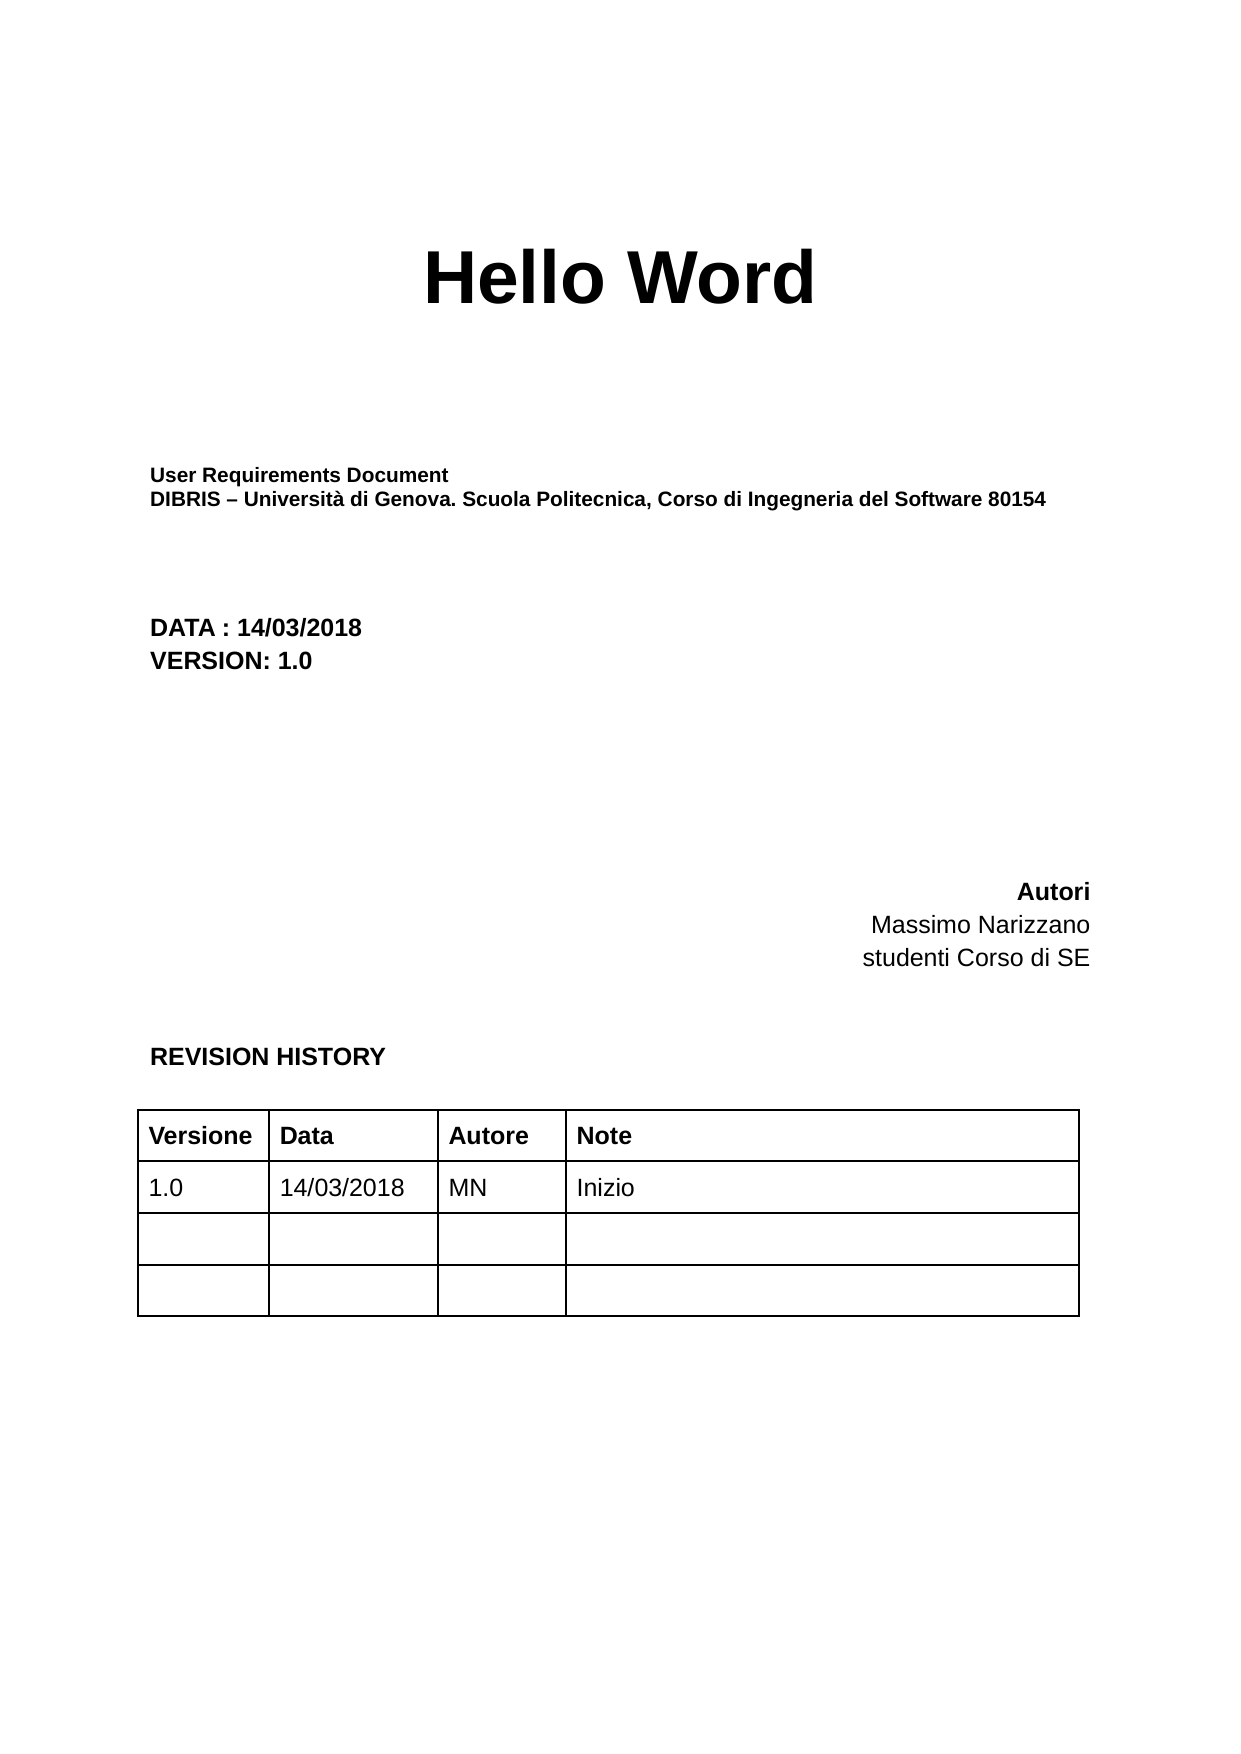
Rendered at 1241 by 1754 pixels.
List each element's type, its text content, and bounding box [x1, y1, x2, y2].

table_header Data [270, 1111, 437, 1160]
text Hello Word [150, 233, 1090, 319]
text REVISION HISTORY [150, 1042, 1090, 1071]
table_cell [439, 1266, 565, 1315]
text studenti Corso di SE [150, 943, 1090, 972]
text DATA : 14/03/2018 [150, 613, 1090, 642]
text VERSION: 1.0 [150, 646, 1090, 675]
text Autori [150, 877, 1090, 906]
table_cell Inizio [567, 1162, 1078, 1212]
table_cell [270, 1214, 437, 1263]
table_cell [270, 1266, 437, 1315]
table_cell [567, 1266, 1078, 1315]
table_cell [439, 1214, 565, 1263]
text User Requirements Document [150, 463, 1090, 487]
table_header Versione [139, 1111, 268, 1160]
table_cell 1.0 [139, 1162, 268, 1212]
text Massimo Narizzano [150, 910, 1090, 939]
table_cell [567, 1214, 1078, 1263]
table_cell [139, 1214, 268, 1263]
table_cell [139, 1266, 268, 1315]
table_cell 14/03/2018 [270, 1162, 437, 1212]
text DIBRIS – Università di Genova. Scuola Politecnica, Corso di Ingegneria del Software 80154 [150, 487, 1090, 511]
table_cell MN [439, 1162, 565, 1212]
table_header Autore [439, 1111, 565, 1160]
table_header Note [567, 1111, 1078, 1160]
